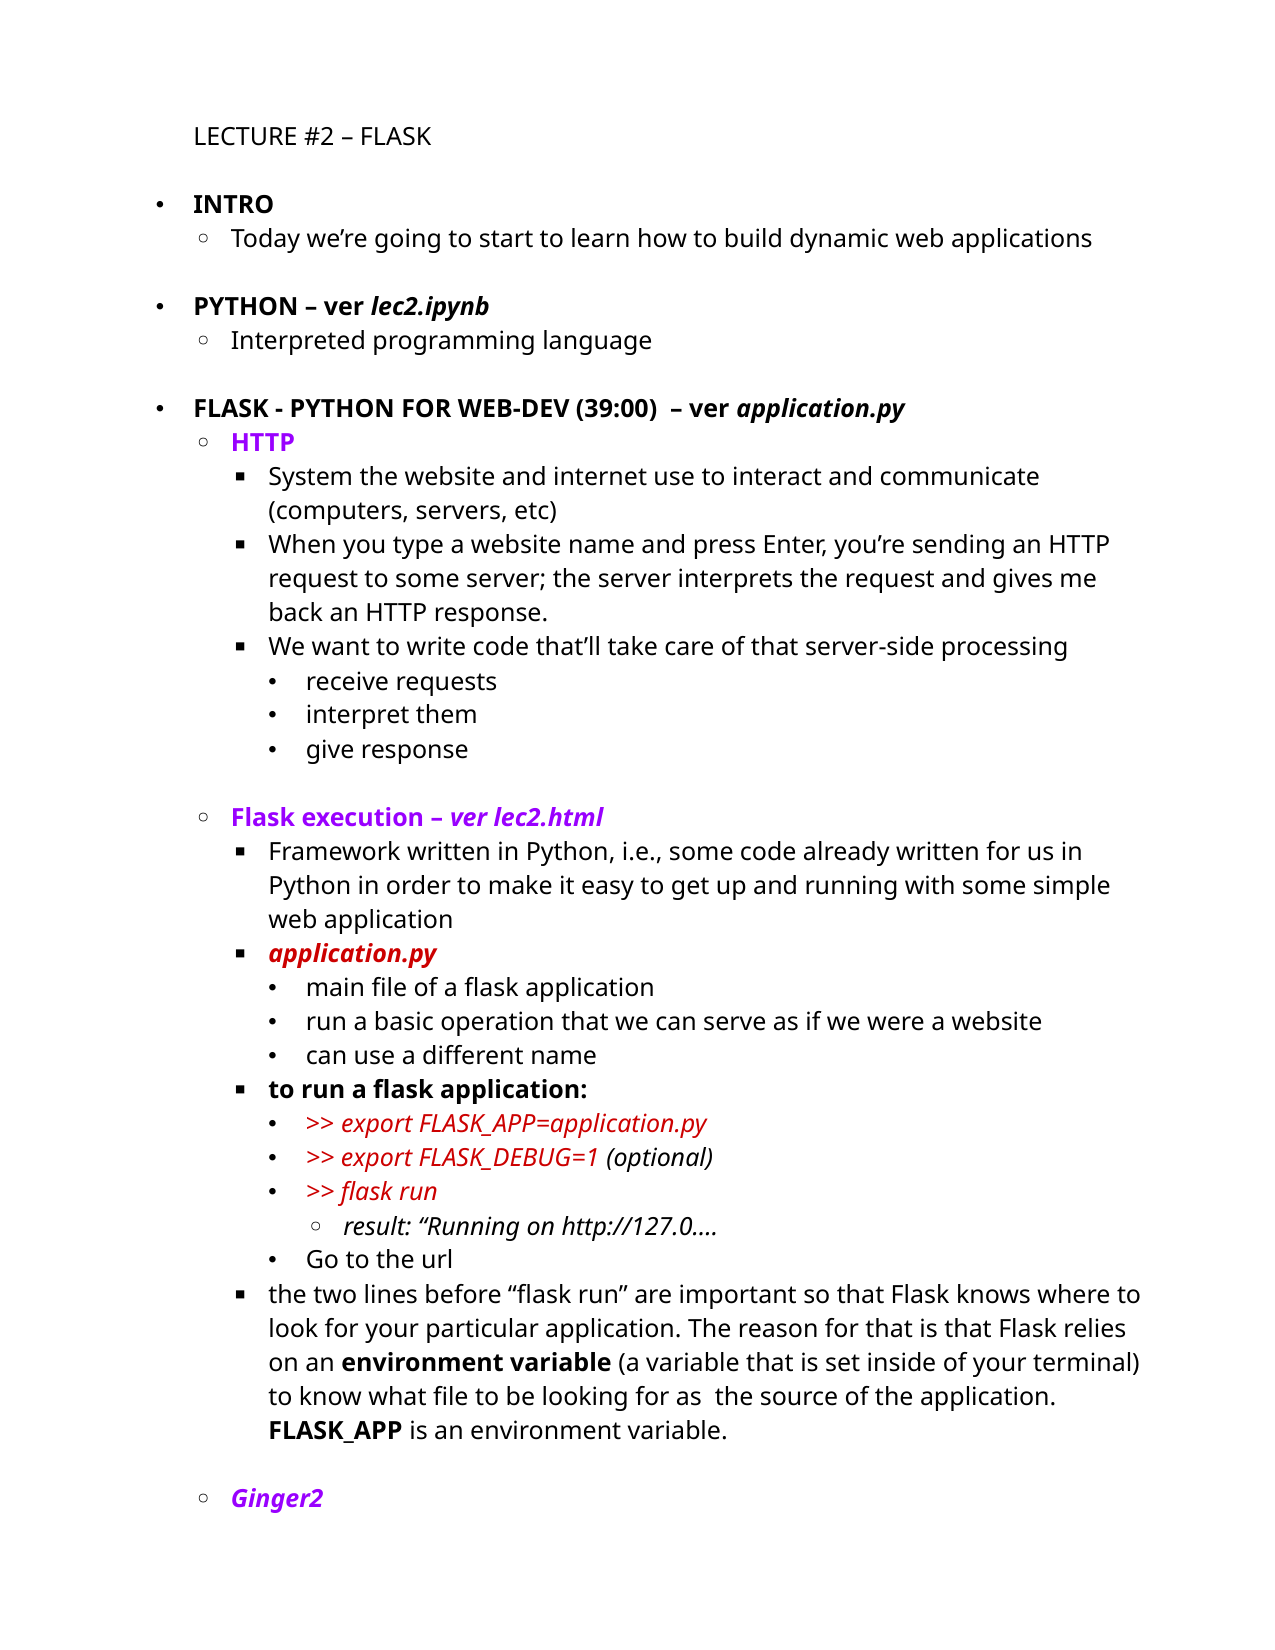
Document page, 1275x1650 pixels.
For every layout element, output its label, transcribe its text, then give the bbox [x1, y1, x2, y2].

list When you type a website name and press Enter, you’re sending an HTTP request to some server; the server interprets the request and gives me back an HTTP response. [231, 527, 1157, 629]
list can use a different name [268, 1038, 1157, 1072]
list receive requests [268, 663, 1157, 697]
list application.py [231, 936, 1157, 970]
list run a basic operation that we can serve as if we were a website [268, 1004, 1157, 1038]
list interpret them [268, 697, 1157, 731]
list We want to write code that’ll take care of that server-side processing [231, 629, 1157, 663]
list FLASK - PYTHON FOR WEB-DEV (39:00) – ver application.py [156, 391, 1157, 425]
list main file of a flask application [268, 970, 1157, 1004]
list result: “Running on http://127.0…. [306, 1208, 1157, 1242]
list >> export FLASK_DEBUG=1 (optional) [268, 1140, 1157, 1174]
list >> flask run [268, 1174, 1157, 1208]
list Framework written in Python, i.e., some code already written for us in Python in order to make it easy to get up and running with some simple web application [231, 833, 1157, 936]
list LECTURE #2 – FLASK [156, 118, 1157, 152]
list Today we’re going to start to learn how to build dynamic web applications [193, 220, 1157, 254]
list give response [268, 731, 1157, 765]
list Go to the url [268, 1242, 1157, 1276]
list INTRO [156, 186, 1157, 220]
list HTTP [193, 425, 1157, 459]
list to run a flask application: [231, 1072, 1157, 1106]
list Flask execution – ver lec2.html [193, 799, 1157, 833]
list Ginger2 [193, 1481, 1157, 1515]
list System the website and internet use to interact and communicate (computers, servers, etc) [231, 459, 1157, 527]
list the two lines before “flask run” are important so that Flask knows where to look for your particular application. The reason for that is that Flask relies on an environment variable (a variable that is set inside of your terminal) to know what file to be looking for as the source of the application. FLASK_APP is an environment variable. [231, 1276, 1157, 1447]
list Interpreted programming language [193, 322, 1157, 357]
list >> export FLASK_APP=application.py [268, 1106, 1157, 1140]
list PYTHON – ver lec2.ipynb [156, 288, 1157, 322]
